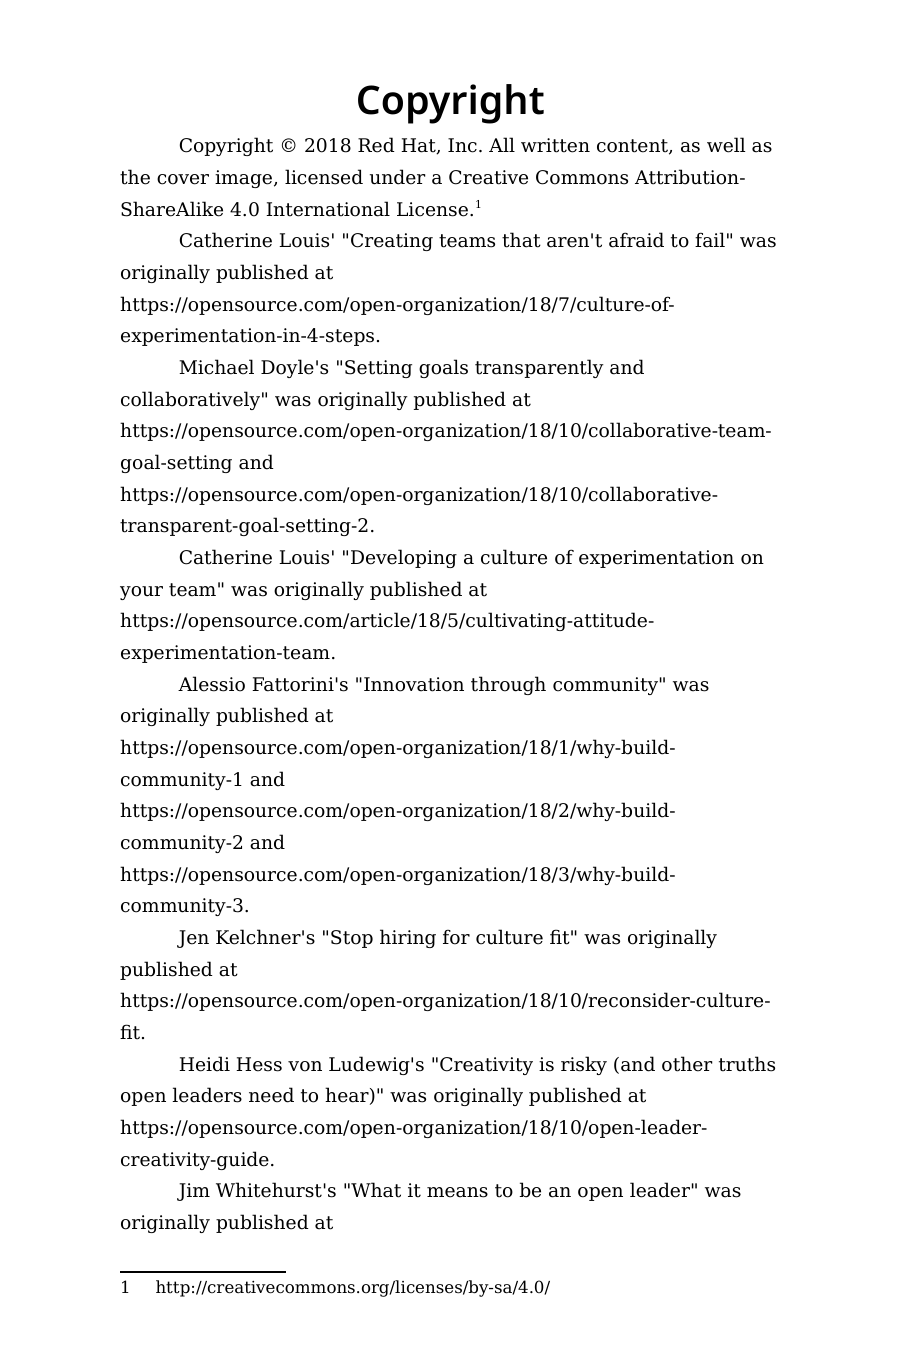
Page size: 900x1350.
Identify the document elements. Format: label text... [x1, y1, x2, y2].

text Catherine Louis' "Developing a culture of experimentation on your team" was originally published at https://opensource.com/article/18/5/cultivating-attitude-experimentation-team. [120, 547, 780, 664]
text Jen Kelchner's "Stop hiring for culture fit" was originally published at https://opensource.com/open-organization/18/10/reconsider-culture-fit. [120, 927, 780, 1044]
text Heidi Hess von Ludewig's "Creativity is risky (and other truths open leaders need to hear)" was originally published at https://opensource.com/open-organization/18/10/open-leader-creativity-guide. [120, 1054, 780, 1171]
subtitle Copyright [120, 78, 780, 123]
text http://creativecommons.org/licenses/by-sa/4.0/ [120, 1278, 780, 1297]
text Catherine Louis' "Creating teams that aren't afraid to fail" was originally published at https://opensource.com/open-organization/18/7/culture-of-experimentation-in-4-steps. [120, 231, 780, 347]
text Michael Doyle's "Setting goals transparently and collaboratively" was originally published at https://opensource.com/open-organization/18/10/collaborative-team-goal-setting and https://opensource.com/open-organization/18/10/collaborative-transparent-goal-setting-2. [120, 357, 780, 537]
text Alessio Fattorini's "Innovation through community" was originally published at https://opensource.com/open-organization/18/1/why-build-community-1 and https://opensource.com/open-organization/18/2/why-build-community-2 and https://opensource.com/open-organization/18/3/why-build-community-3. [120, 674, 780, 917]
text Copyright © 2018 Red Hat, Inc. All written content, as well as the cover image, licensed under a Creative Commons Attribution-ShareAlike 4.0 International License. [120, 136, 780, 221]
text Jim Whitehurst's "What it means to be an open leader" was originally published at [120, 1181, 780, 1234]
